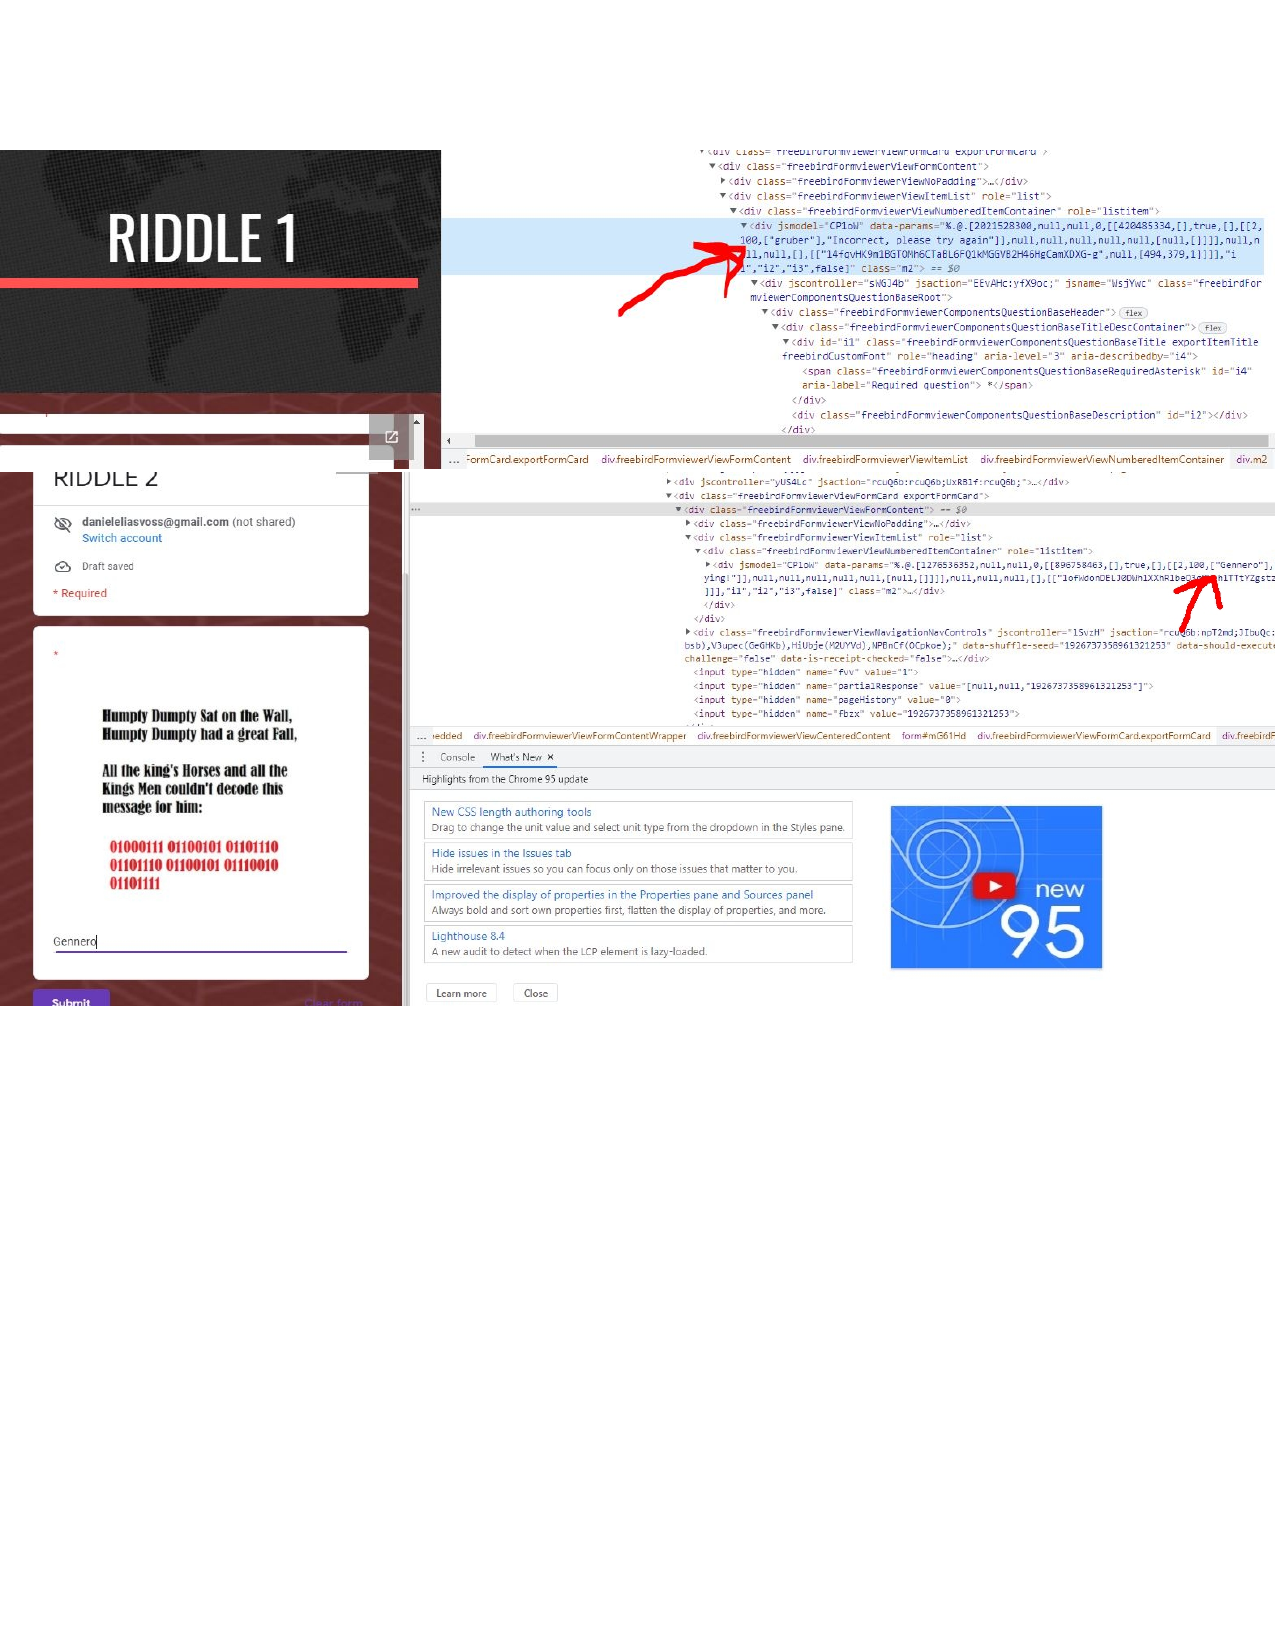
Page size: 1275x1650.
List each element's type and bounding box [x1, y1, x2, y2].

picture [0, 472, 1275, 1006]
picture [0, 150, 1275, 469]
